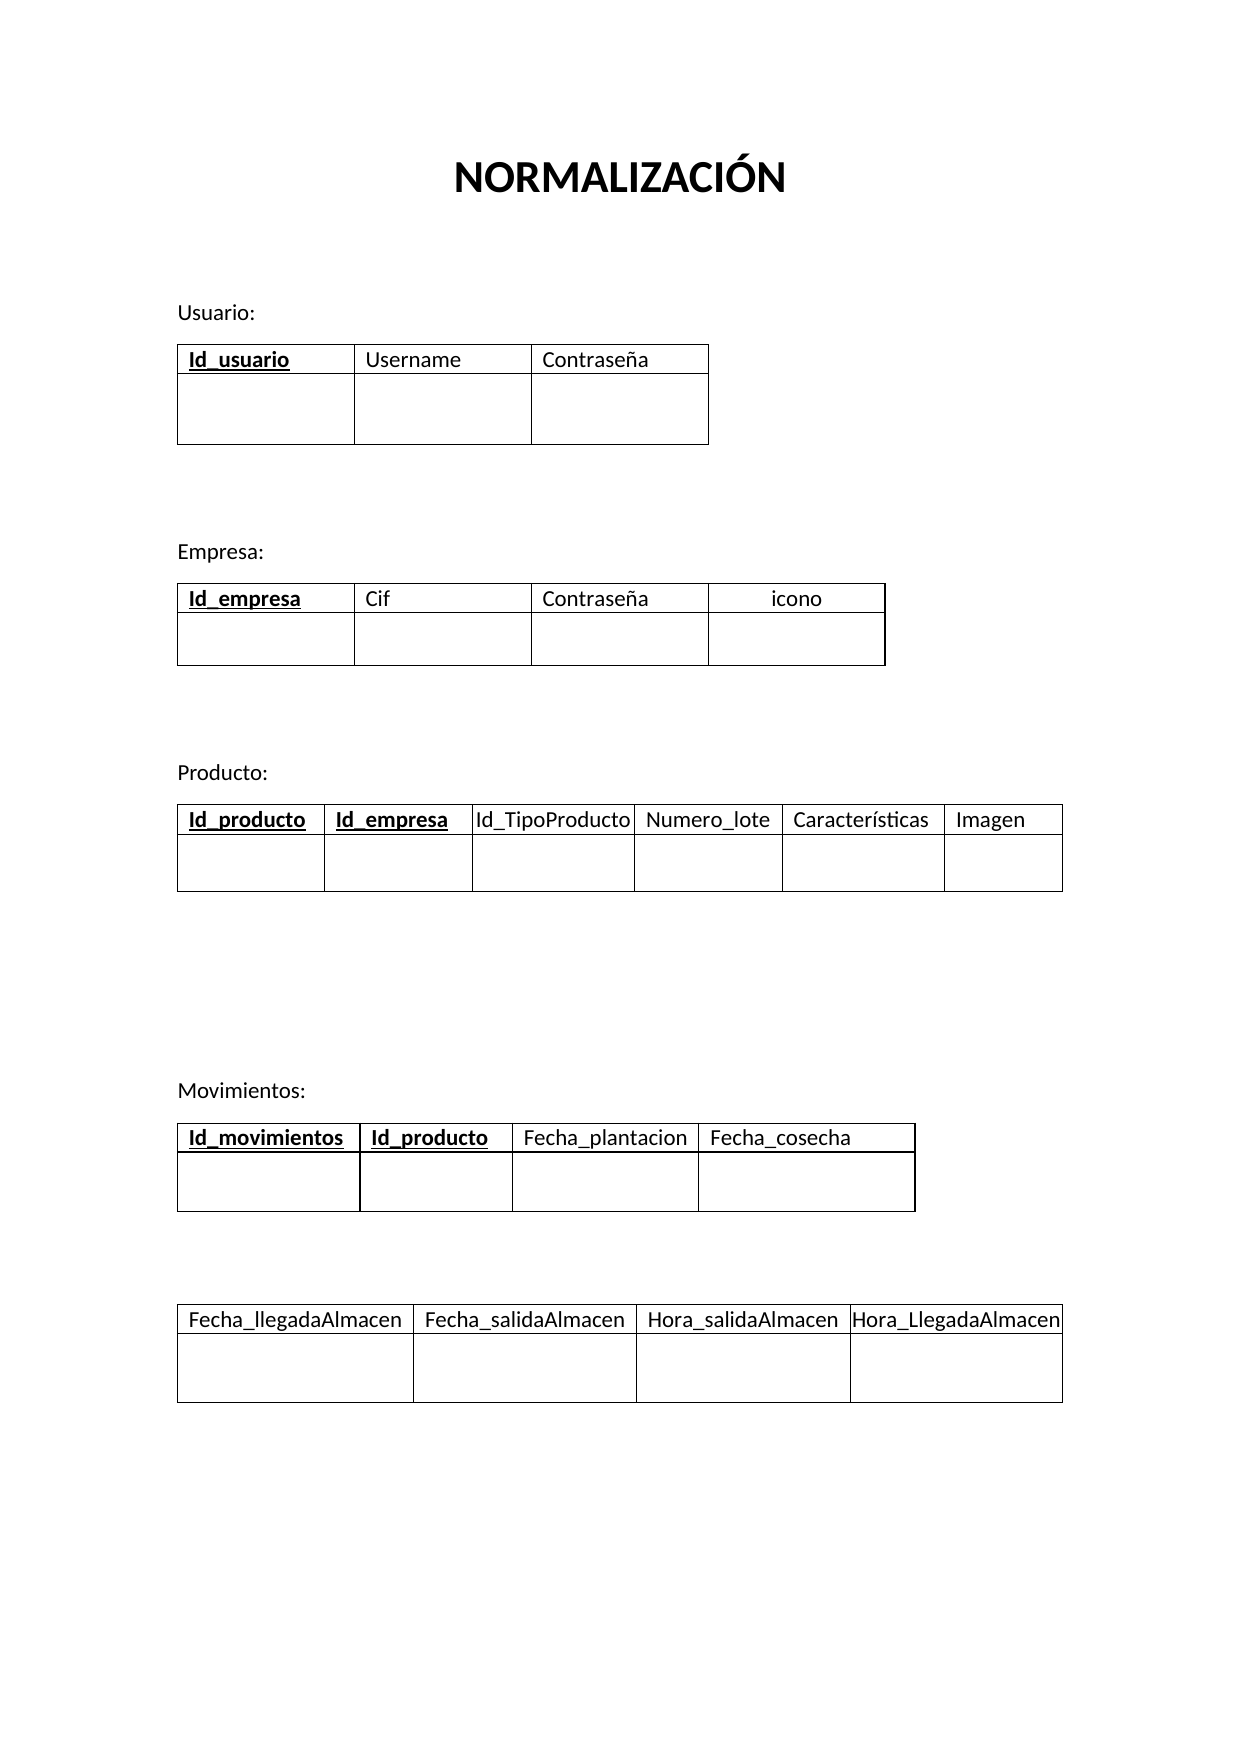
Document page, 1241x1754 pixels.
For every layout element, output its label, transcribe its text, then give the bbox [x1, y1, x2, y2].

table_header Imagen [945, 805, 1062, 833]
table_header Fecha_llegadaAlmacen [178, 1305, 413, 1333]
table_header Id_usuario [178, 345, 354, 373]
table_cell [473, 835, 634, 891]
table_cell [945, 835, 1062, 891]
table_header Fecha_plantacion [513, 1124, 698, 1151]
text Usuario: [177, 298, 1063, 326]
text Movimientos: [177, 1076, 1063, 1104]
table_header Cif [355, 584, 531, 612]
table_header Fecha_salidaAlmacen [414, 1305, 636, 1333]
table_cell [513, 1153, 698, 1211]
table_cell [361, 1153, 512, 1211]
table_cell [178, 1153, 359, 1211]
table_header Id_empresa [325, 805, 472, 833]
table_header Id_producto [178, 805, 324, 833]
table_header icono [709, 584, 884, 612]
table_cell [709, 613, 884, 665]
table_cell [699, 1153, 914, 1211]
table_header Username [355, 345, 531, 373]
table_header Id_empresa [178, 584, 354, 612]
table_cell [783, 835, 944, 891]
table_cell [178, 613, 354, 665]
text Producto: [177, 758, 1063, 786]
table_cell [355, 613, 531, 665]
table_header Hora_LlegadaAlmacen [851, 1305, 1062, 1333]
table_header Características [783, 805, 944, 833]
table_header Fecha_cosecha [699, 1124, 914, 1151]
text NORMALIZACIÓN [177, 148, 1063, 203]
table_cell [178, 835, 324, 891]
table_cell [637, 1334, 850, 1402]
table_header Contraseña [532, 345, 708, 373]
table_cell [355, 374, 531, 444]
table_cell [178, 374, 354, 444]
table_header Id_TipoProducto [473, 805, 634, 833]
table_cell [178, 1334, 413, 1402]
table_cell [414, 1334, 636, 1402]
table_cell [532, 613, 708, 665]
text Empresa: [177, 537, 1063, 565]
table_header Numero_lote [635, 805, 782, 833]
table_cell [532, 374, 708, 444]
table_header Hora_salidaAlmacen [637, 1305, 850, 1333]
table_header Contraseña [532, 584, 708, 612]
table_cell [325, 835, 472, 891]
table_header Id_producto [361, 1124, 512, 1151]
table_header Id_movimientos [178, 1124, 359, 1151]
table_cell [851, 1334, 1062, 1402]
table_cell [635, 835, 782, 891]
